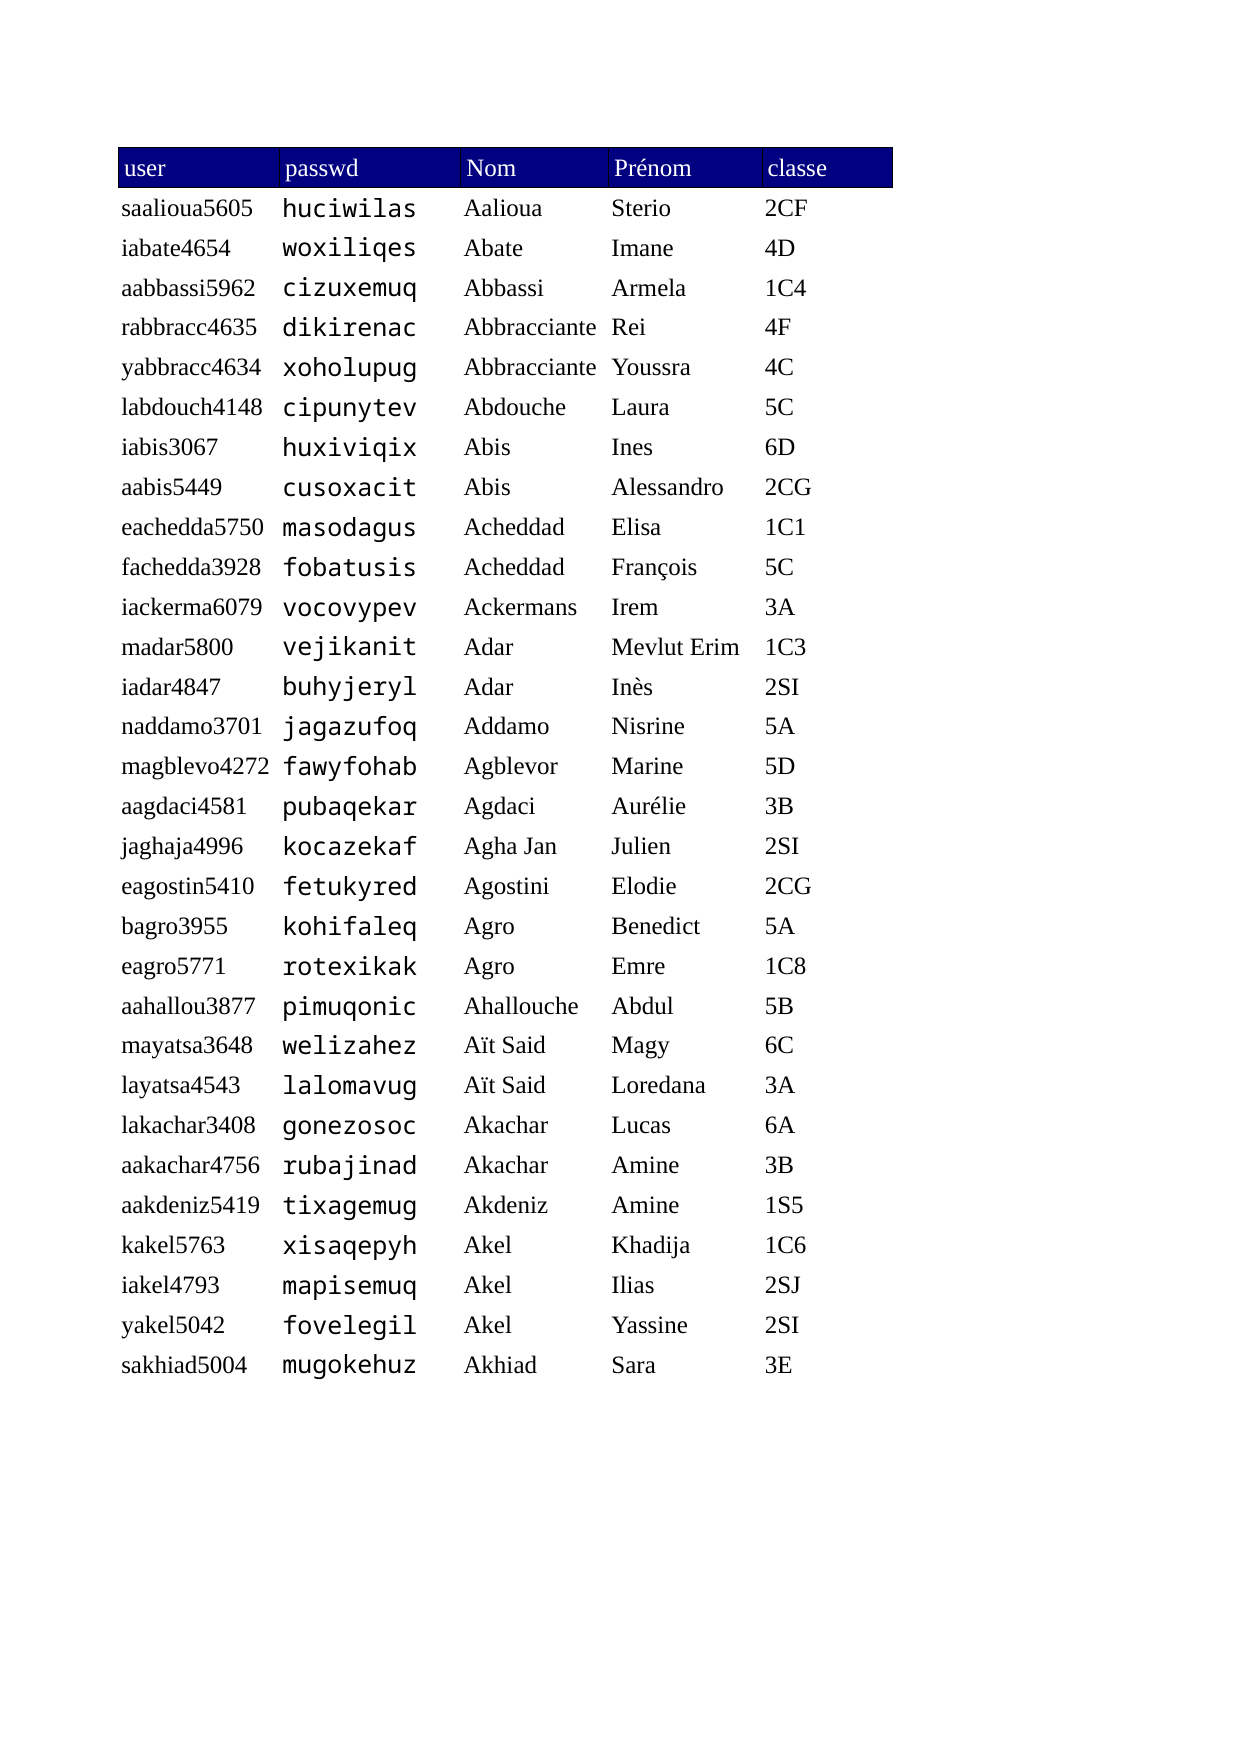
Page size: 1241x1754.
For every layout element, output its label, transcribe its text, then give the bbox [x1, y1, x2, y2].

table_cell huxiviqix [279, 427, 460, 467]
table_cell 2SI [762, 1304, 892, 1344]
table_cell Ilias [608, 1265, 762, 1304]
table_cell Abbassi [460, 267, 608, 307]
table_cell Khadija [608, 1225, 762, 1264]
table_cell 1S5 [762, 1185, 892, 1224]
table_cell Aurélie [608, 786, 762, 826]
table_cell rabbracc4635 [118, 307, 279, 347]
table_cell cipunytev [279, 387, 460, 427]
table_cell Ines [608, 427, 762, 467]
table_cell xoholupug [279, 347, 460, 387]
table_cell yabbracc4634 [118, 347, 279, 387]
table_cell Adar [460, 626, 608, 666]
table_cell Aït Said [460, 1065, 608, 1105]
table_cell buhyjeryl [279, 666, 460, 706]
table_cell cizuxemuq [279, 267, 460, 307]
table_cell Amine [608, 1145, 762, 1185]
table_cell iadar4847 [118, 666, 279, 706]
table_cell 1C3 [762, 626, 892, 666]
table_cell iabate4654 [118, 227, 279, 267]
table_cell saalioua5605 [118, 188, 279, 227]
table_cell Emre [608, 945, 762, 985]
table_cell 2CF [762, 188, 892, 227]
table_cell 1C8 [762, 945, 892, 985]
table_cell rubajinad [279, 1145, 460, 1185]
table_cell iabis3067 [118, 427, 279, 467]
table_cell Akel [460, 1225, 608, 1264]
table_cell 3B [762, 786, 892, 826]
table_cell xisaqepyh [279, 1225, 460, 1264]
table_cell aabbassi5962 [118, 267, 279, 307]
table_cell Inès [608, 666, 762, 706]
table_cell Agro [460, 905, 608, 945]
table_cell fawyfohab [279, 746, 460, 786]
table_cell Sara [608, 1344, 762, 1384]
table_cell Rei [608, 307, 762, 347]
table_cell kocazekaf [279, 826, 460, 866]
table_cell 2SI [762, 826, 892, 866]
table_cell sakhiad5004 [118, 1344, 279, 1384]
table_cell mapisemuq [279, 1265, 460, 1304]
table_cell lakachar3408 [118, 1105, 279, 1145]
table_cell fachedda3928 [118, 546, 279, 586]
table_cell jagazufoq [279, 706, 460, 746]
table_cell Abis [460, 427, 608, 467]
table_cell Addamo [460, 706, 608, 746]
table_cell Akachar [460, 1105, 608, 1145]
table_cell madar5800 [118, 626, 279, 666]
table_cell Agblevor [460, 746, 608, 786]
table_cell Abdul [608, 985, 762, 1025]
table_cell fetukyred [279, 866, 460, 905]
table_cell Agro [460, 945, 608, 985]
table_cell masodagus [279, 506, 460, 546]
table_cell 1C4 [762, 267, 892, 307]
table_cell Aalioua [460, 188, 608, 227]
table_cell Julien [608, 826, 762, 866]
table_cell Agostini [460, 866, 608, 905]
table_cell 1C6 [762, 1225, 892, 1264]
table_cell aakachar4756 [118, 1145, 279, 1185]
table_cell fovelegil [279, 1304, 460, 1344]
table_cell Imane [608, 227, 762, 267]
table_cell Alessandro [608, 467, 762, 506]
table_cell Nisrine [608, 706, 762, 746]
table_cell François [608, 546, 762, 586]
table_header Nom [461, 148, 608, 187]
table_cell Lucas [608, 1105, 762, 1145]
table_cell vocovypev [279, 586, 460, 626]
table_cell 2SJ [762, 1265, 892, 1304]
table_cell Akdeniz [460, 1185, 608, 1224]
table_cell eachedda5750 [118, 506, 279, 546]
table_cell 5D [762, 746, 892, 786]
table_cell Abdouche [460, 387, 608, 427]
table_cell tixagemug [279, 1185, 460, 1224]
table_cell Abis [460, 467, 608, 506]
table_cell lalomavug [279, 1065, 460, 1105]
table_cell labdouch4148 [118, 387, 279, 427]
table_cell yakel5042 [118, 1304, 279, 1344]
table_cell magblevo4272 [118, 746, 279, 786]
table_cell pubaqekar [279, 786, 460, 826]
table_cell Agdaci [460, 786, 608, 826]
table_cell Amine [608, 1185, 762, 1224]
table_cell eagostin5410 [118, 866, 279, 905]
table_cell aabis5449 [118, 467, 279, 506]
table_cell 2CG [762, 866, 892, 905]
table_cell aakdeniz5419 [118, 1185, 279, 1224]
table_cell Armela [608, 267, 762, 307]
table_header classe [763, 148, 892, 187]
table_cell iakel4793 [118, 1265, 279, 1304]
table_cell Aït Said [460, 1025, 608, 1065]
table_cell Elisa [608, 506, 762, 546]
table_cell 5A [762, 706, 892, 746]
table_cell jaghaja4996 [118, 826, 279, 866]
table_cell Ahallouche [460, 985, 608, 1025]
table_cell eagro5771 [118, 945, 279, 985]
table_cell pimuqonic [279, 985, 460, 1025]
table_cell Akel [460, 1265, 608, 1304]
table_cell woxiliqes [279, 227, 460, 267]
table_cell bagro3955 [118, 905, 279, 945]
table_cell 5B [762, 985, 892, 1025]
table_cell aagdaci4581 [118, 786, 279, 826]
table_cell 5C [762, 387, 892, 427]
table_cell naddamo3701 [118, 706, 279, 746]
table_header user [119, 148, 279, 187]
table_header Prénom [609, 148, 762, 187]
table_cell welizahez [279, 1025, 460, 1065]
table_cell Acheddad [460, 506, 608, 546]
table_cell Irem [608, 586, 762, 626]
table_cell 4C [762, 347, 892, 387]
table_cell rotexikak [279, 945, 460, 985]
table_cell Elodie [608, 866, 762, 905]
table_cell kohifaleq [279, 905, 460, 945]
table_cell cusoxacit [279, 467, 460, 506]
table_cell Akachar [460, 1145, 608, 1185]
table_cell 3A [762, 1065, 892, 1105]
table_cell fobatusis [279, 546, 460, 586]
table_cell Abbracciante [460, 307, 608, 347]
table_cell Youssra [608, 347, 762, 387]
table_cell Abbracciante [460, 347, 608, 387]
table_cell 1C1 [762, 506, 892, 546]
table_cell Magy [608, 1025, 762, 1065]
table_cell aahallou3877 [118, 985, 279, 1025]
table_cell 5A [762, 905, 892, 945]
table_cell Sterio [608, 188, 762, 227]
table_cell dikirenac [279, 307, 460, 347]
table_cell iackerma6079 [118, 586, 279, 626]
table_cell Yassine [608, 1304, 762, 1344]
table_cell mugokehuz [279, 1344, 460, 1384]
table_cell Acheddad [460, 546, 608, 586]
table_cell layatsa4543 [118, 1065, 279, 1105]
table_cell Mevlut Erim [608, 626, 762, 666]
table_header passwd [280, 148, 460, 187]
table_cell Akel [460, 1304, 608, 1344]
table_cell Loredana [608, 1065, 762, 1105]
table_cell 4D [762, 227, 892, 267]
table_cell Marine [608, 746, 762, 786]
table_cell huciwilas [279, 188, 460, 227]
table_cell Akhiad [460, 1344, 608, 1384]
table_cell gonezosoc [279, 1105, 460, 1145]
table_cell kakel5763 [118, 1225, 279, 1264]
table_cell 3B [762, 1145, 892, 1185]
table_cell Adar [460, 666, 608, 706]
table_cell Ackermans [460, 586, 608, 626]
table_cell 2CG [762, 467, 892, 506]
table_cell 2SI [762, 666, 892, 706]
table_cell 6D [762, 427, 892, 467]
table_cell Agha Jan [460, 826, 608, 866]
table_cell 3A [762, 586, 892, 626]
table_cell vejikanit [279, 626, 460, 666]
table_cell Laura [608, 387, 762, 427]
table_cell 3E [762, 1344, 892, 1384]
table_cell 6C [762, 1025, 892, 1065]
table_cell 5C [762, 546, 892, 586]
table_cell mayatsa3648 [118, 1025, 279, 1065]
table_cell Benedict [608, 905, 762, 945]
table_cell 6A [762, 1105, 892, 1145]
table_cell 4F [762, 307, 892, 347]
table_cell Abate [460, 227, 608, 267]
